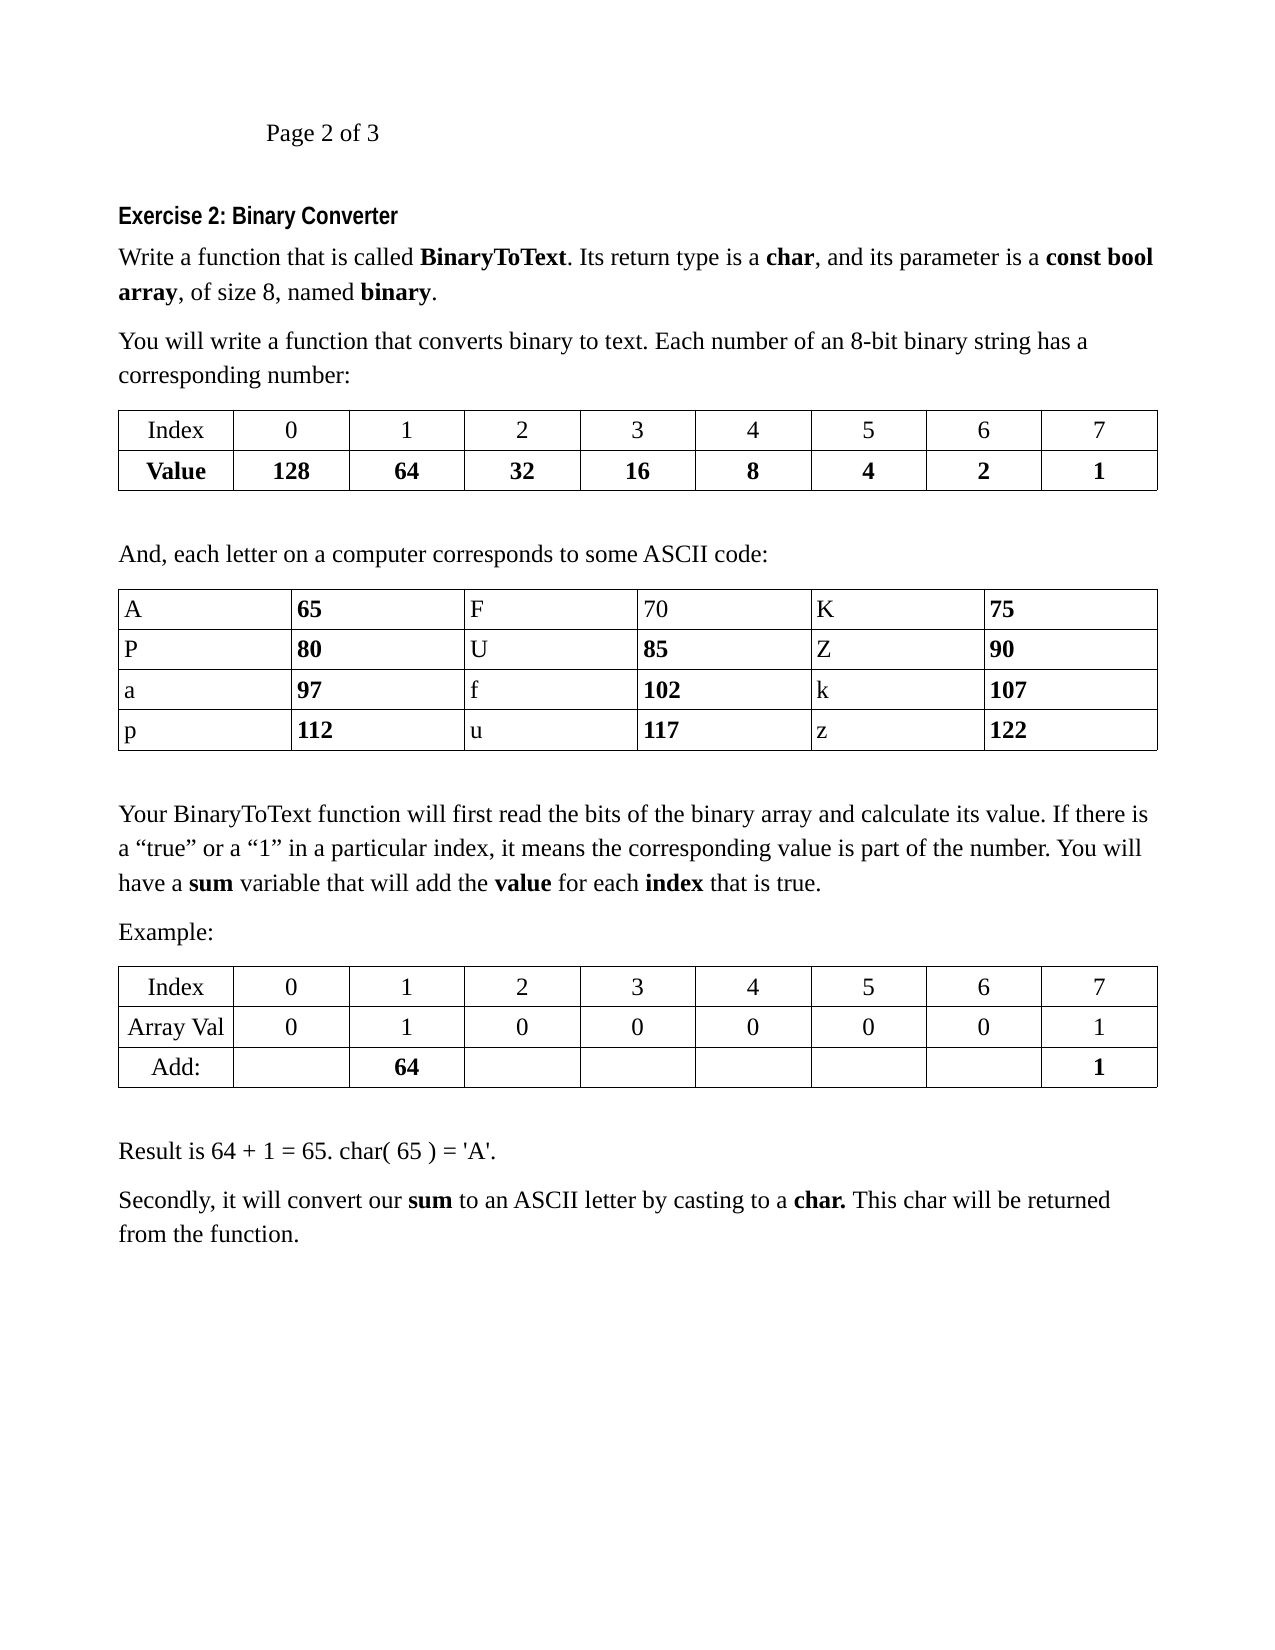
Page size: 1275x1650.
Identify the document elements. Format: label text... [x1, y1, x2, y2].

table_cell [234, 1048, 349, 1087]
table_cell 4 [812, 451, 926, 490]
table_cell p [119, 710, 291, 750]
table_cell 90 [985, 630, 1157, 669]
table_cell z [812, 710, 984, 750]
table_cell 0 [812, 1007, 926, 1047]
table_cell 16 [581, 451, 695, 490]
table_cell 107 [985, 670, 1157, 709]
subtitle Exercise 2: Binary Converter [118, 201, 1157, 230]
table_cell [465, 1048, 580, 1087]
table_cell U [465, 630, 637, 669]
text Result is 64 + 1 = 65. char( 65 ) = 'A'. [118, 1136, 1157, 1165]
table_cell P [119, 630, 291, 669]
table_cell a [119, 670, 291, 709]
text You will write a function that converts binary to text. Each number of an 8-bit binary string has a corresponding number: [118, 326, 1157, 389]
table_cell 1 [1042, 1007, 1157, 1047]
table_header 5 [812, 411, 926, 450]
text Example: [118, 917, 1157, 946]
table_cell [927, 1048, 1041, 1087]
table_cell [696, 1048, 811, 1087]
table_header 5 [812, 967, 926, 1006]
table_cell 85 [638, 630, 811, 669]
table_cell 97 [292, 670, 464, 709]
table_header 7 [1042, 411, 1157, 450]
table_cell 102 [638, 670, 811, 709]
table_cell 8 [696, 451, 811, 490]
table_cell 1 [1042, 451, 1157, 490]
table_header Index [119, 967, 233, 1006]
table_header 0 [234, 967, 349, 1006]
table_cell 2 [927, 451, 1041, 490]
table_header 6 [927, 411, 1041, 450]
table_header 1 [350, 411, 464, 450]
table_cell k [812, 670, 984, 709]
table_cell Array Val [119, 1007, 233, 1047]
text Write a function that is called BinaryToText. Its return type is a char, and its parameter is a const bool array, of size 8, named binary. [118, 242, 1157, 306]
table_cell u [465, 710, 637, 750]
table_header F [465, 590, 637, 629]
table_cell 128 [234, 451, 349, 490]
table_cell 0 [581, 1007, 695, 1047]
table_cell 0 [696, 1007, 811, 1047]
text Secondly, it will convert our sum to an ASCII letter by casting to a char. This char will be returned from the function. [118, 1185, 1157, 1248]
table_header 75 [985, 590, 1157, 629]
table_header 2 [465, 967, 580, 1006]
table_cell 64 [350, 1048, 464, 1087]
table_cell 80 [292, 630, 464, 669]
table_cell 32 [465, 451, 580, 490]
table_header 3 [581, 411, 695, 450]
table_cell Z [812, 630, 984, 669]
table_cell 0 [927, 1007, 1041, 1047]
table_header 1 [350, 967, 464, 1006]
table_cell 1 [350, 1007, 464, 1047]
table_header 3 [581, 967, 695, 1006]
table_header 2 [465, 411, 580, 450]
table_cell 0 [234, 1007, 349, 1047]
table_header 7 [1042, 967, 1157, 1006]
table_cell [812, 1048, 926, 1087]
table_cell Value [119, 451, 233, 490]
table_header 65 [292, 590, 464, 629]
table_cell 0 [465, 1007, 580, 1047]
table_header 4 [696, 411, 811, 450]
table_cell 117 [638, 710, 811, 750]
text Your BinaryToText function will first read the bits of the binary array and calculate its value. If there is a “true” or a “1” in a particular index, it means the corresponding value is part of the number. You will have a sum variable that will add the value for each index that is true. [118, 799, 1157, 897]
text And, each letter on a computer corresponds to some ASCII code: [118, 539, 1157, 568]
table_header 6 [927, 967, 1041, 1006]
table_cell 1 [1042, 1048, 1157, 1087]
table_cell 122 [985, 710, 1157, 750]
table_header A [119, 590, 291, 629]
table_cell 64 [350, 451, 464, 490]
table_cell f [465, 670, 637, 709]
table_header 4 [696, 967, 811, 1006]
table_cell Add: [119, 1048, 233, 1087]
table_cell [581, 1048, 695, 1087]
table_cell 112 [292, 710, 464, 750]
table_header 70 [638, 590, 811, 629]
table_header 0 [234, 411, 349, 450]
table_header Index [119, 411, 233, 450]
table_header K [812, 590, 984, 629]
